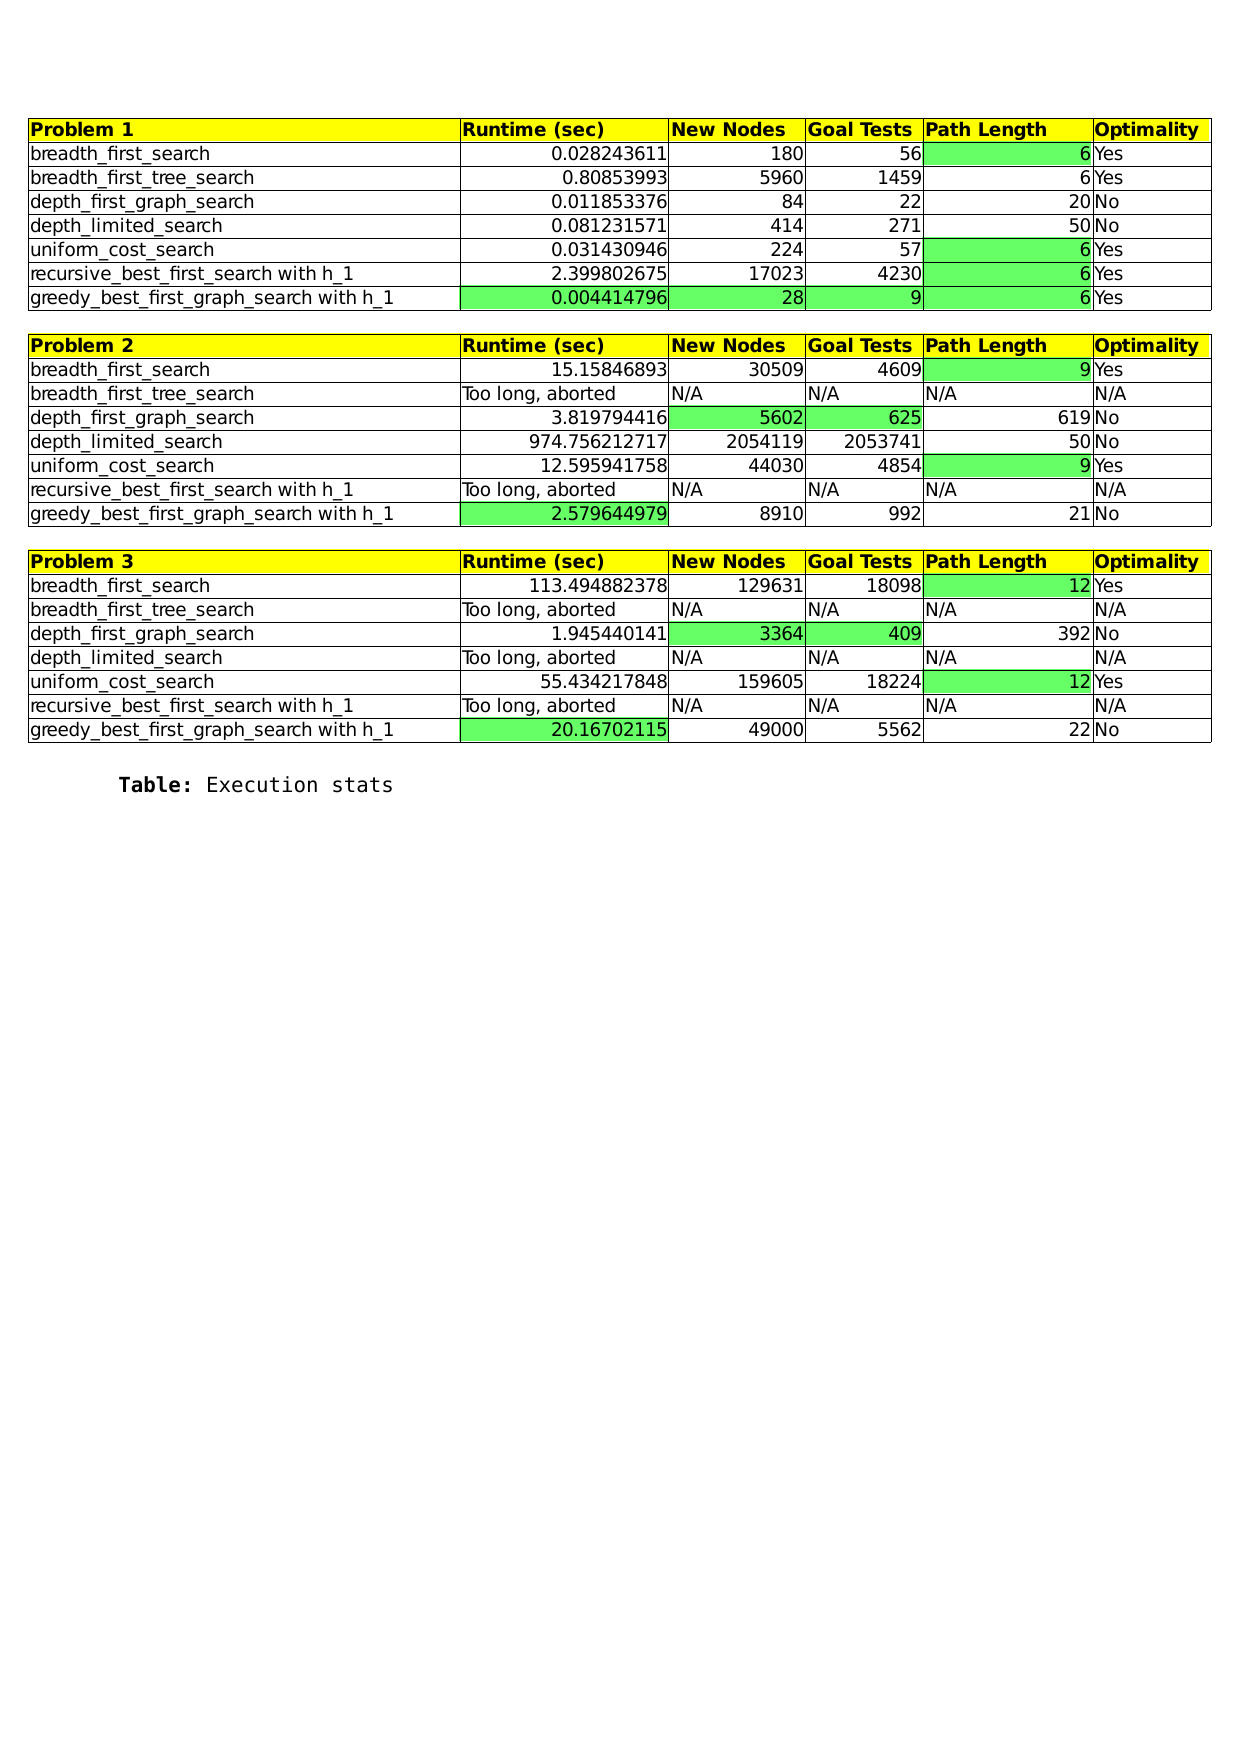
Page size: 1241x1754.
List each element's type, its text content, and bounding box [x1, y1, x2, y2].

text Table: Execution stats [118, 773, 1122, 798]
